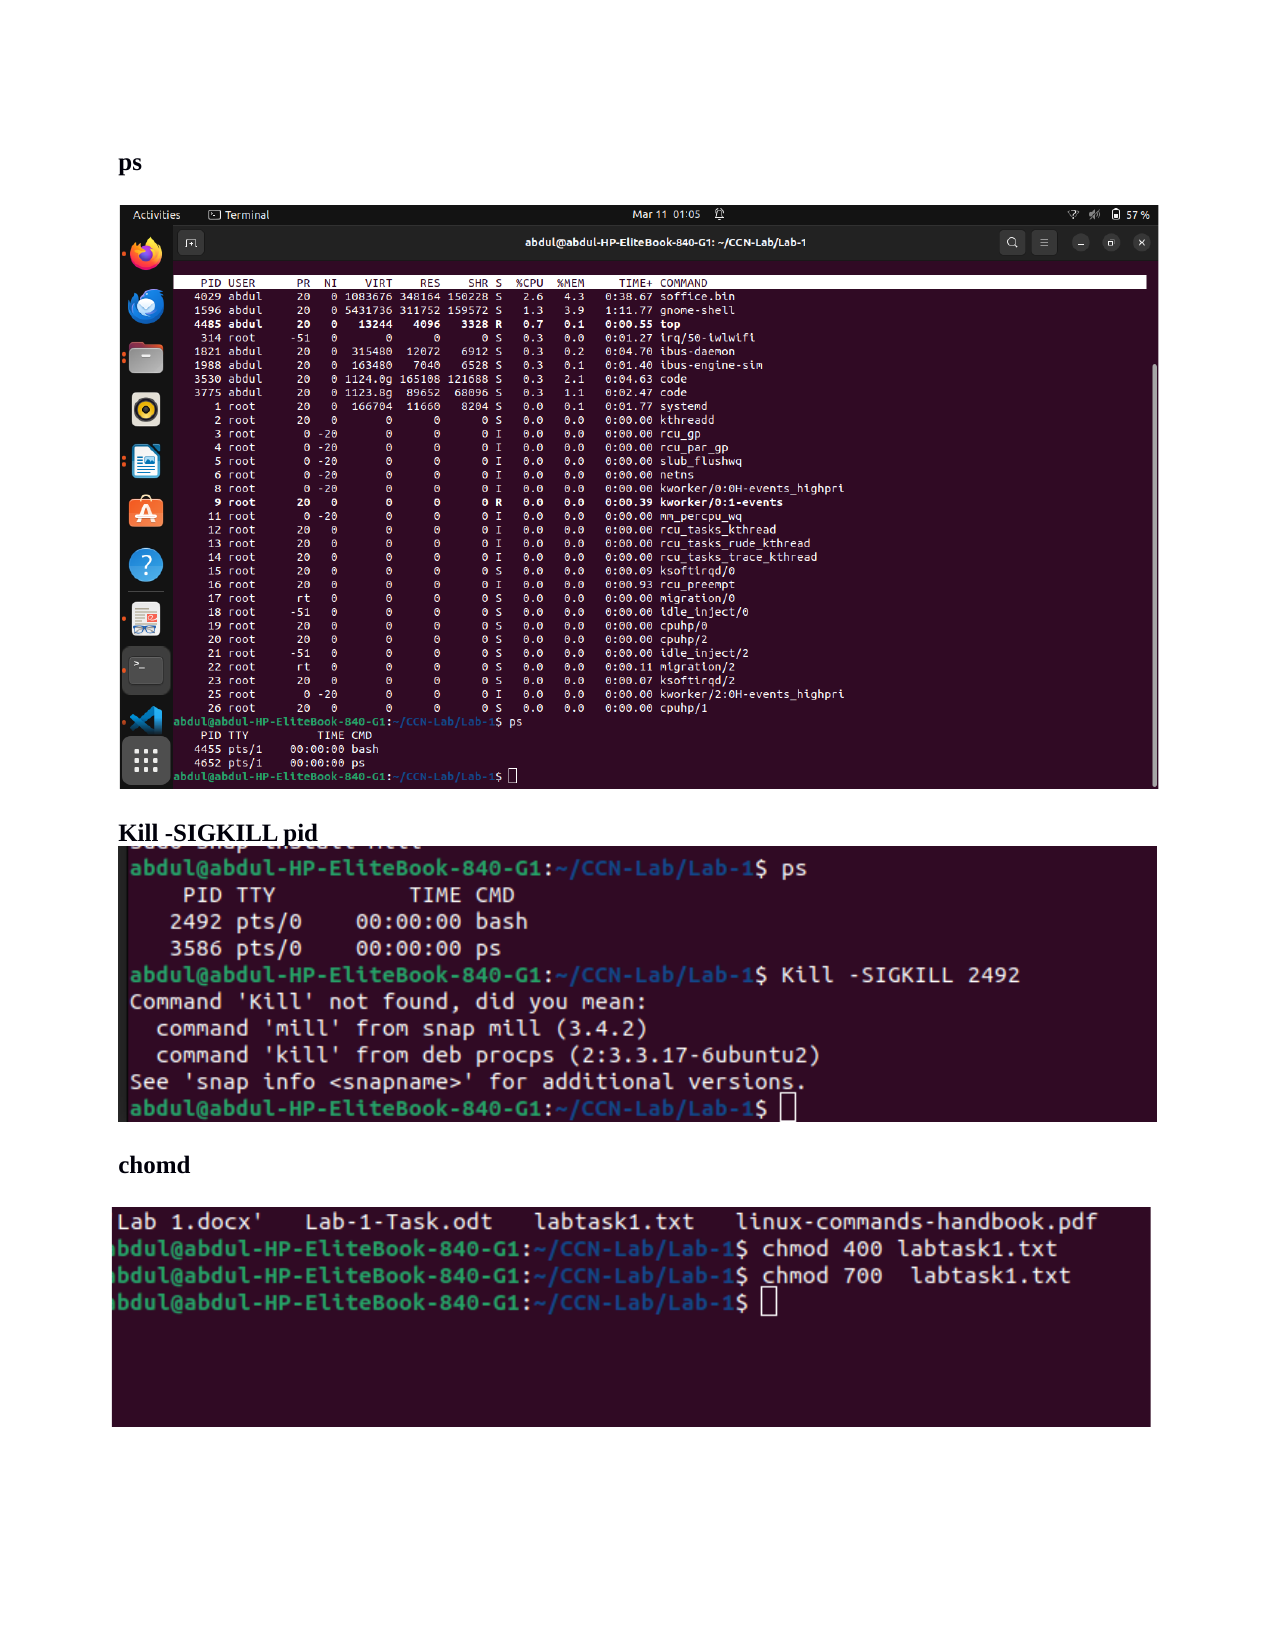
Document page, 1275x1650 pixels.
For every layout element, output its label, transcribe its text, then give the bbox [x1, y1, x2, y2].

text ps [118, 147, 1157, 176]
picture [111, 1207, 1151, 1427]
picture [119, 205, 1159, 789]
text chomd [118, 1150, 1157, 1179]
text Kill -SIGKILL pid [118, 818, 1157, 846]
picture [118, 846, 1157, 1122]
